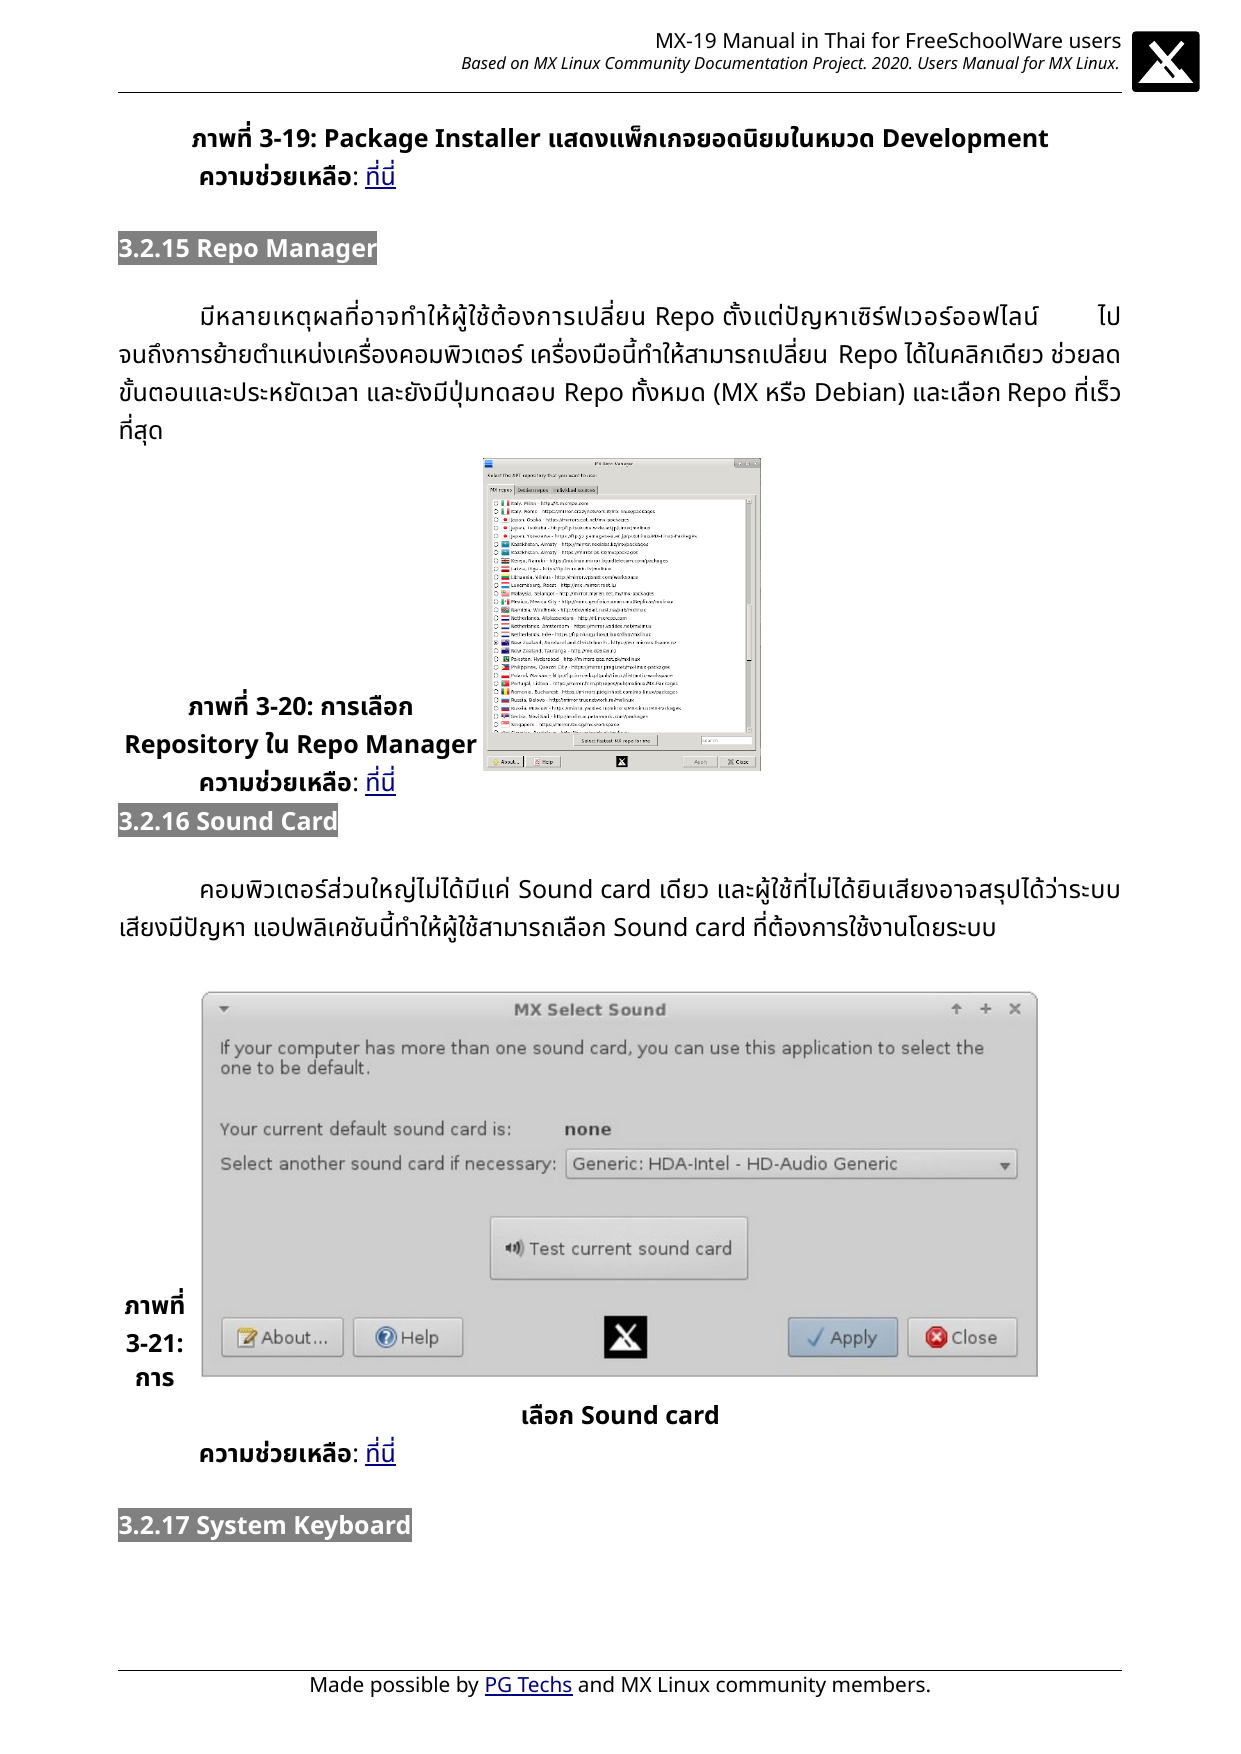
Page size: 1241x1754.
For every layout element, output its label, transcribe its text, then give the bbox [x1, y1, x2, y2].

text 3.2.17 System Keyboard [118, 1508, 1122, 1542]
text [761, 689, 1122, 765]
text ภาพที่ 3-21: การเลือก Sound card [118, 1288, 1122, 1436]
picture [191, 981, 1050, 1394]
text ความช่วยเหลือ: ที่นี่ [118, 765, 1122, 803]
text 3.2.16 Sound Card [118, 803, 1122, 837]
text ความช่วยเหลือ: ที่นี่ [118, 1436, 1122, 1474]
text ภาพที่ 3-20: การเลือก Repository ใน Repo Manager [118, 689, 483, 765]
text คอมพิวเตอร์ส่วนใหญ่ไม่ได้มีแค่ Sound card เดียว และผู้ใช้ที่ไม่ได้ยินเสียงอาจสรุปได้ว่าระบบเสียงมีปัญหา แอปพลิเคชันนี้ทำให้ผู้ใช้สามารถเลือก Sound card ที่ต้องการใช้งานโดยระบบ [118, 871, 1122, 947]
text มีหลายเหตุผลที่อาจทำให้ผู้ใช้ต้องการเปลี่ยน Repo ตั้งแต่ปัญหาเซิร์ฟเวอร์ออฟไลน์ ไปจนถึงการย้ายตำแหน่งเครื่องคอมพิวเตอร์ เครื่องมือนี้ทำให้สามารถเปลี่ยน Repo ได้ในคลิกเดียว ช่วยลดขั้นตอนและประหยัดเวลา และยังมีปุ่มทดสอบ Repo ทั้งหมด (MX หรือ Debian) และเลือกRepo ที่เร็วที่สุด [118, 299, 1122, 451]
text ความช่วยเหลือ: ที่นี่ [118, 158, 1122, 197]
text 3.2.15 Repo Manager [118, 231, 1122, 265]
picture [483, 458, 761, 771]
text ภาพที่ 3-19: Package Installer แสดงแพ็กเกจยอดนิยมในหมวด Development [118, 121, 1122, 158]
